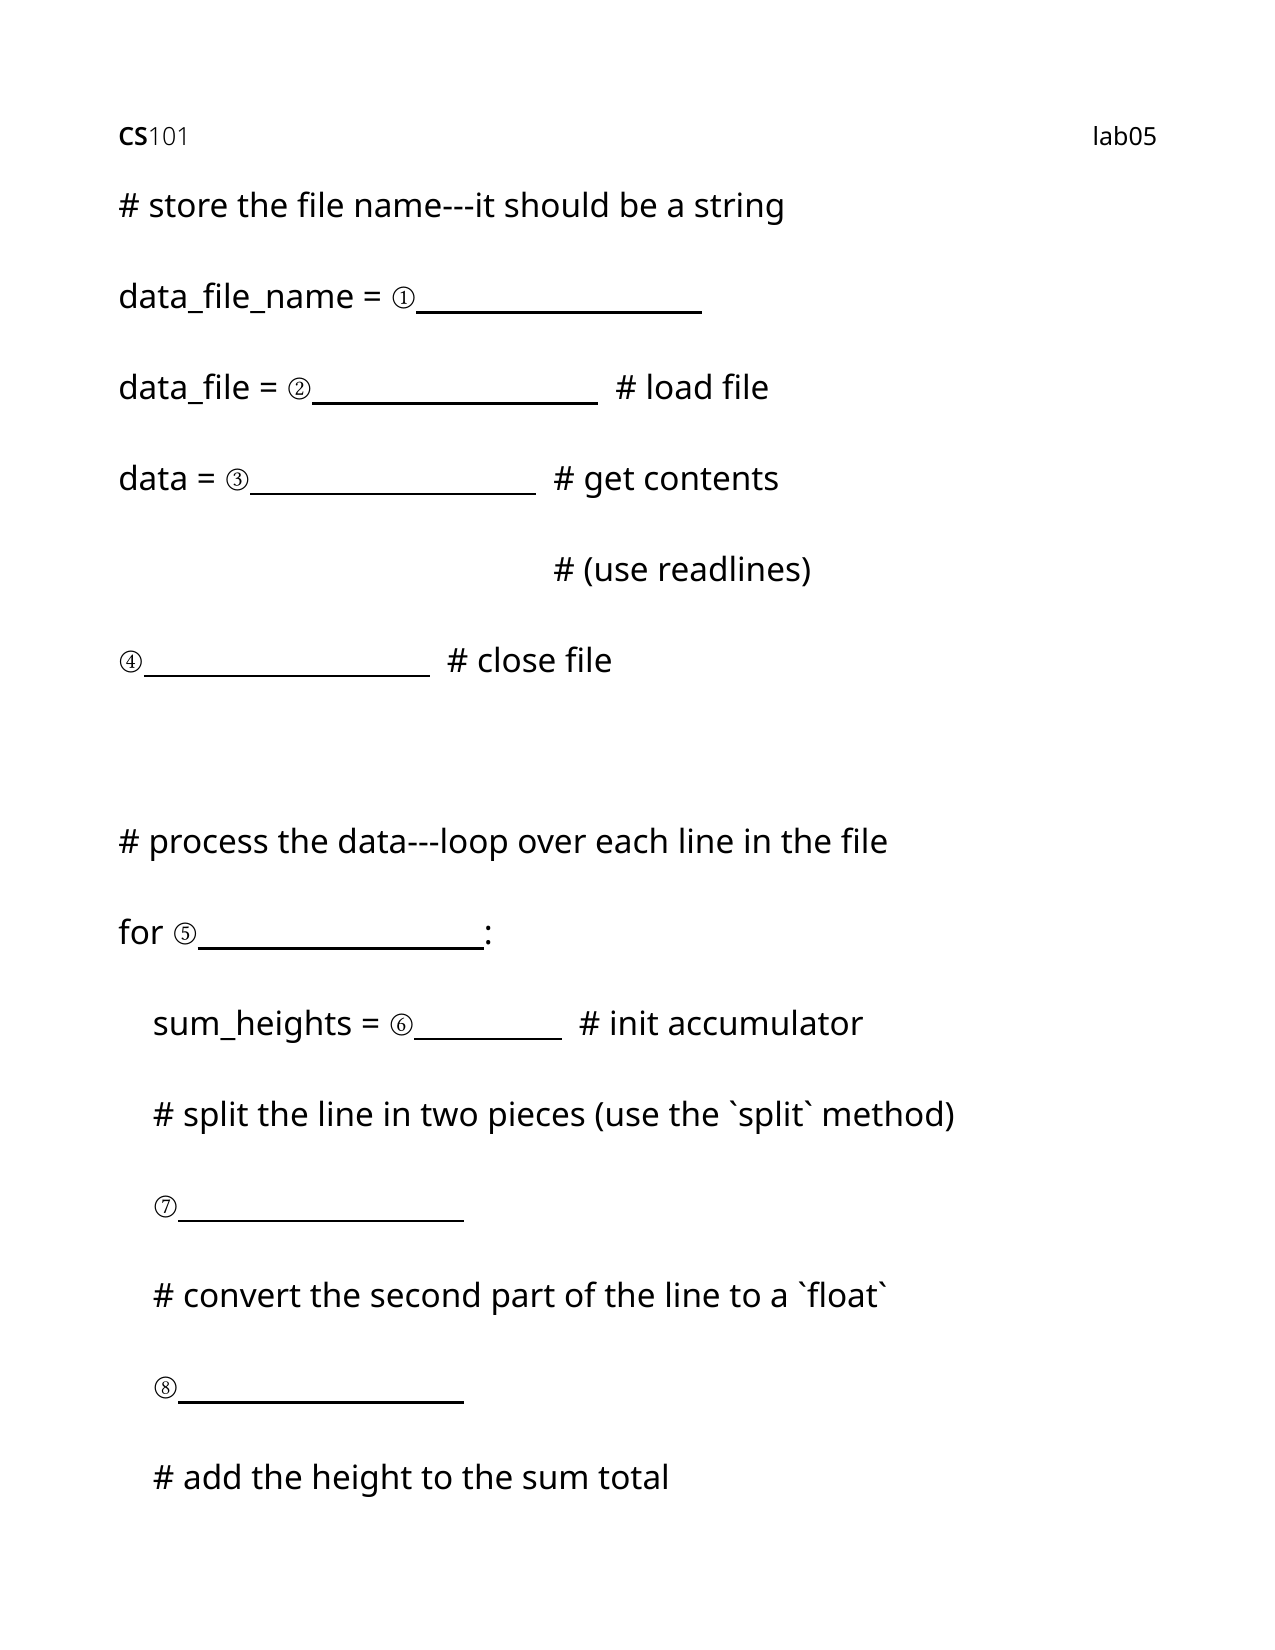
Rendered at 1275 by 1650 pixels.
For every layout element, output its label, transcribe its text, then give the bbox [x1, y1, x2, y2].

text ⑦ [118, 1181, 1157, 1227]
text sum_heights = ⑥ # init accumulator [118, 1000, 1157, 1045]
text ④ # close file [118, 636, 1157, 682]
text data = ③ # (use readlines) [118, 546, 1157, 591]
text for ⑤ : [118, 909, 1157, 954]
text # store the file name---it should be a string [118, 182, 1157, 228]
text data = ③ # get contents [118, 455, 1157, 500]
text ⑧ [118, 1363, 1157, 1408]
text # convert the second part of the line to a `float` [118, 1272, 1157, 1318]
text # add the height to the sum total [118, 1454, 1157, 1499]
text data_file_name = ① [118, 273, 1157, 318]
text # split the line in two pieces (use the `split` method) [118, 1091, 1157, 1136]
text data_file = ② # load file [118, 364, 1157, 409]
text # process the data---loop over each line in the file [118, 818, 1157, 863]
